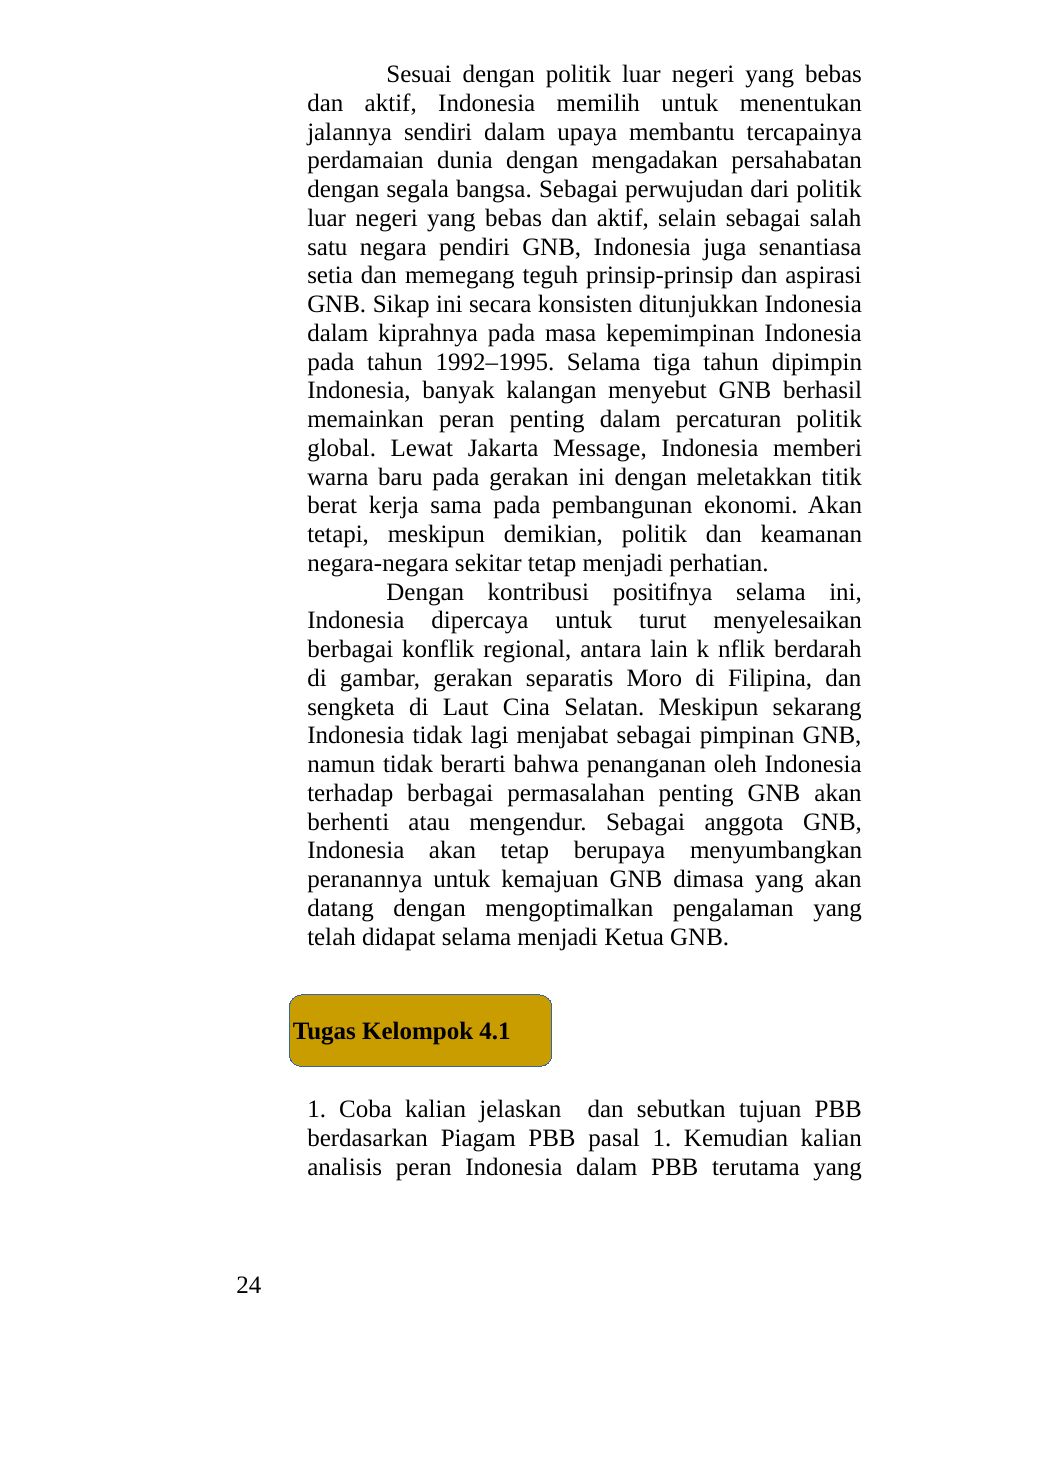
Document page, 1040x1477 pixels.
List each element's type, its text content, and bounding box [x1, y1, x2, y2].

text Dengan kontribusi positifnya selama ini, Indonesia dipercaya untuk turut menyelesaikan berbagai konflik regional, antara lain k nflik berdarah di gambar, gerakan separatis Moro di Filipina, dan sengketa di Laut Cina Selatan. Meskipun sekarang Indonesia tidak lagi menjabat sebagai pimpinan GNB, namun tidak berarti bahwa penanganan oleh Indonesia terhadap berbagai permasalahan penting GNB akan berhenti atau mengendur. Sebagai anggota GNB, Indonesia akan tetap berupaya menyumbangkan peranannya untuk kemajuan GNB dimasa yang akan datang dengan mengoptimalkan pengalaman yang telah didapat selama menjadi Ketua GNB. [307, 577, 862, 950]
text 1. Coba kalian jelaskan dan sebutkan tujuan PBB berdasarkan Piagam PBB pasal 1. Kemudian kalian analisis peran Indonesia dalam PBB terutama yang [307, 1094, 862, 1180]
text Sesuai dengan politik luar negeri yang bebas dan aktif, Indonesia memilih untuk menentukan jalannya sendiri dalam upaya membantu tercapainya perdamaian dunia dengan mengadakan persahabatan dengan segala bangsa. Sebagai perwujudan dari politik luar negeri yang bebas dan aktif, selain sebagai salah satu negara pendiri GNB, Indonesia juga senantiasa setia dan memegang teguh prinsip-prinsip dan aspirasi GNB. Sikap ini secara konsisten ditunjukkan Indonesia dalam kiprahnya pada masa kepemimpinan Indonesia pada tahun 1992–1995. Selama tiga tahun dipimpin Indonesia, banyak kalangan menyebut GNB berhasil memainkan peran penting dalam percaturan politik global. Lewat Jakarta Message, Indonesia memberi warna baru pada gerakan ini dengan meletakkan titik berat kerja sama pada pembangunan ekonomi. Akan tetapi, meskipun demikian, politik dan keamanan negara-negara sekitar tetap menjadi perhatian. [307, 59, 862, 577]
